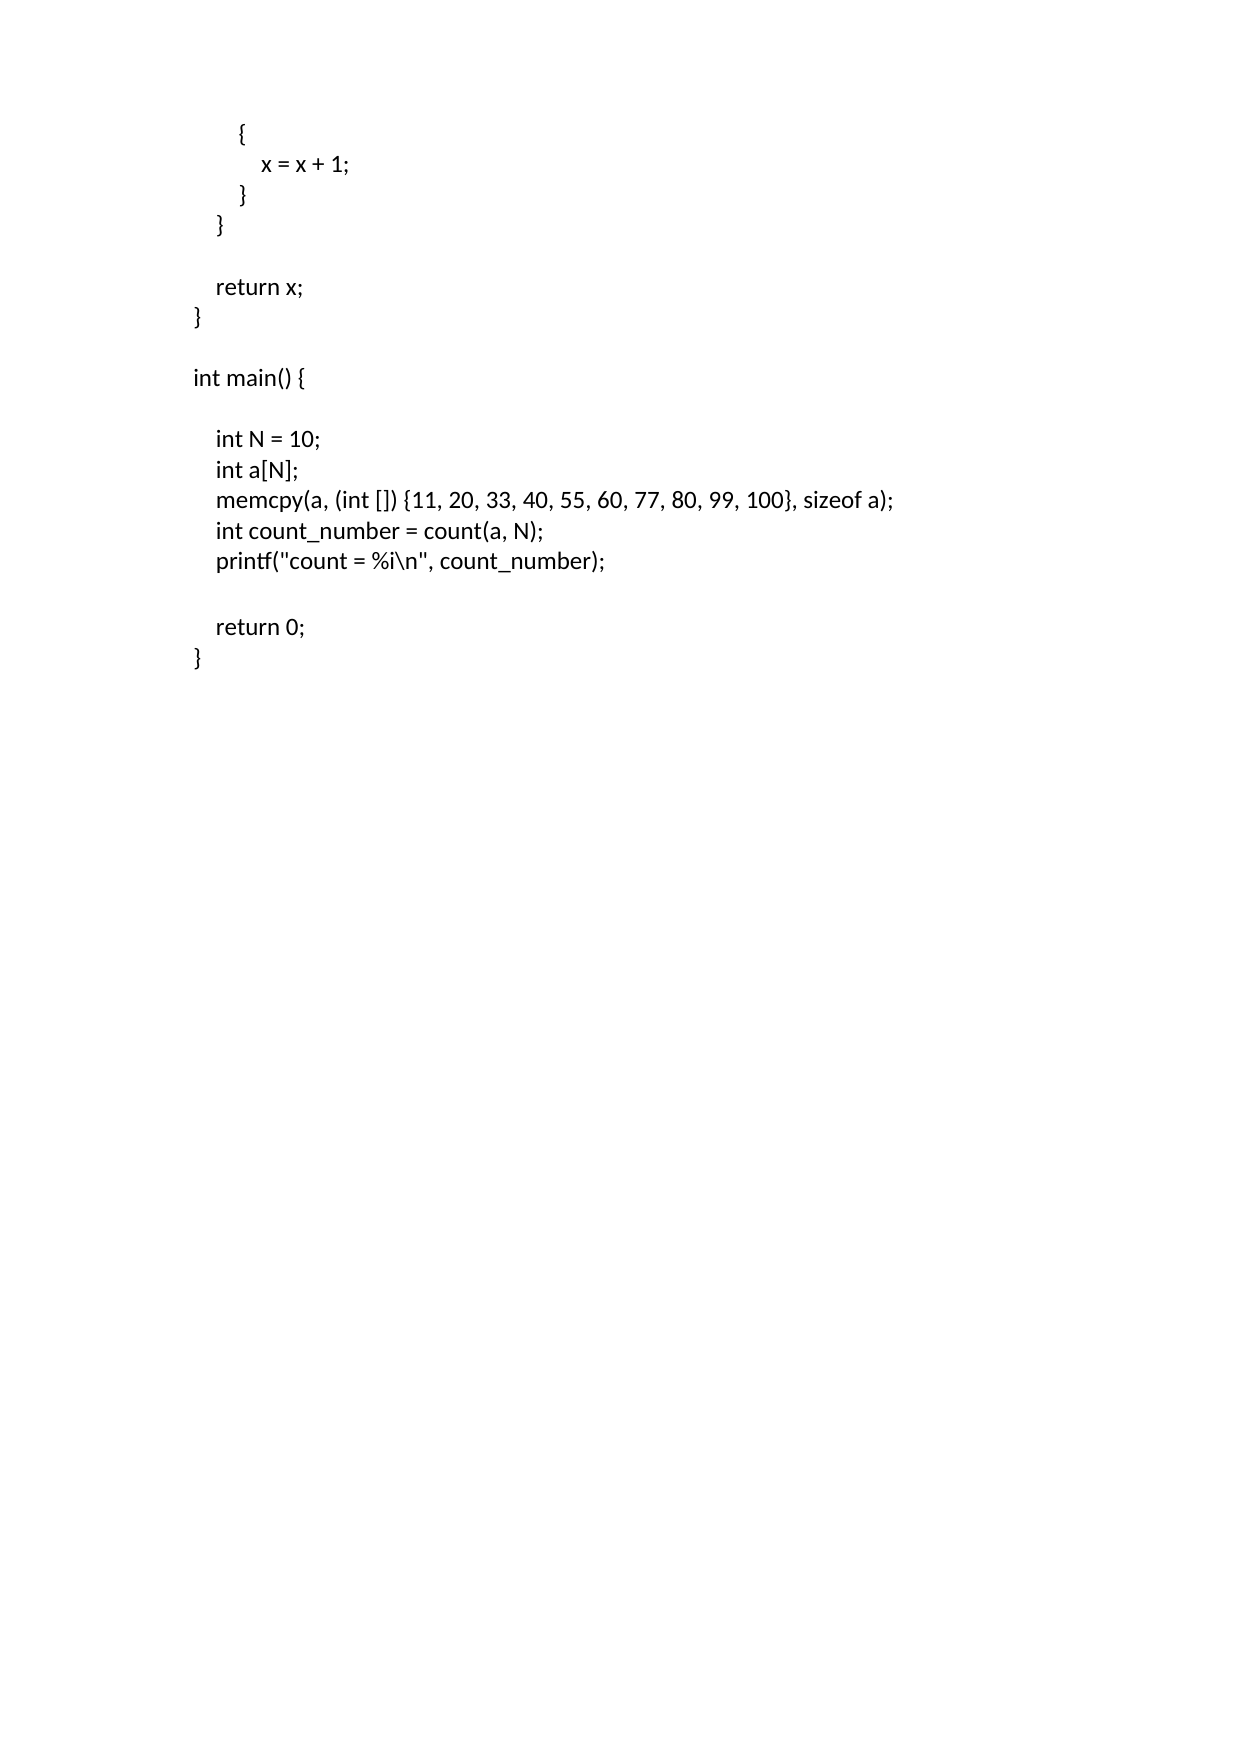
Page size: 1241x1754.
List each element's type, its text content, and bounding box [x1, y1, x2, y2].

text } [118, 642, 1122, 673]
text } [118, 179, 1122, 210]
text int count_number = count(a, N); [118, 515, 1122, 545]
text int a[N]; [118, 454, 1122, 484]
text int N = 10; [118, 423, 1122, 454]
text int main() { [118, 362, 1122, 393]
text } [118, 210, 1122, 240]
text return x; [118, 271, 1122, 301]
text memcpy(a, (int []) {11, 20, 33, 40, 55, 60, 77, 80, 99, 100}, sizeof a); [118, 484, 1122, 515]
text { [118, 118, 1122, 149]
text printf("count = %i\n", count_number); [118, 545, 1122, 576]
text } [118, 301, 1122, 332]
text return 0; [118, 612, 1122, 642]
text x = x + 1; [118, 149, 1122, 179]
